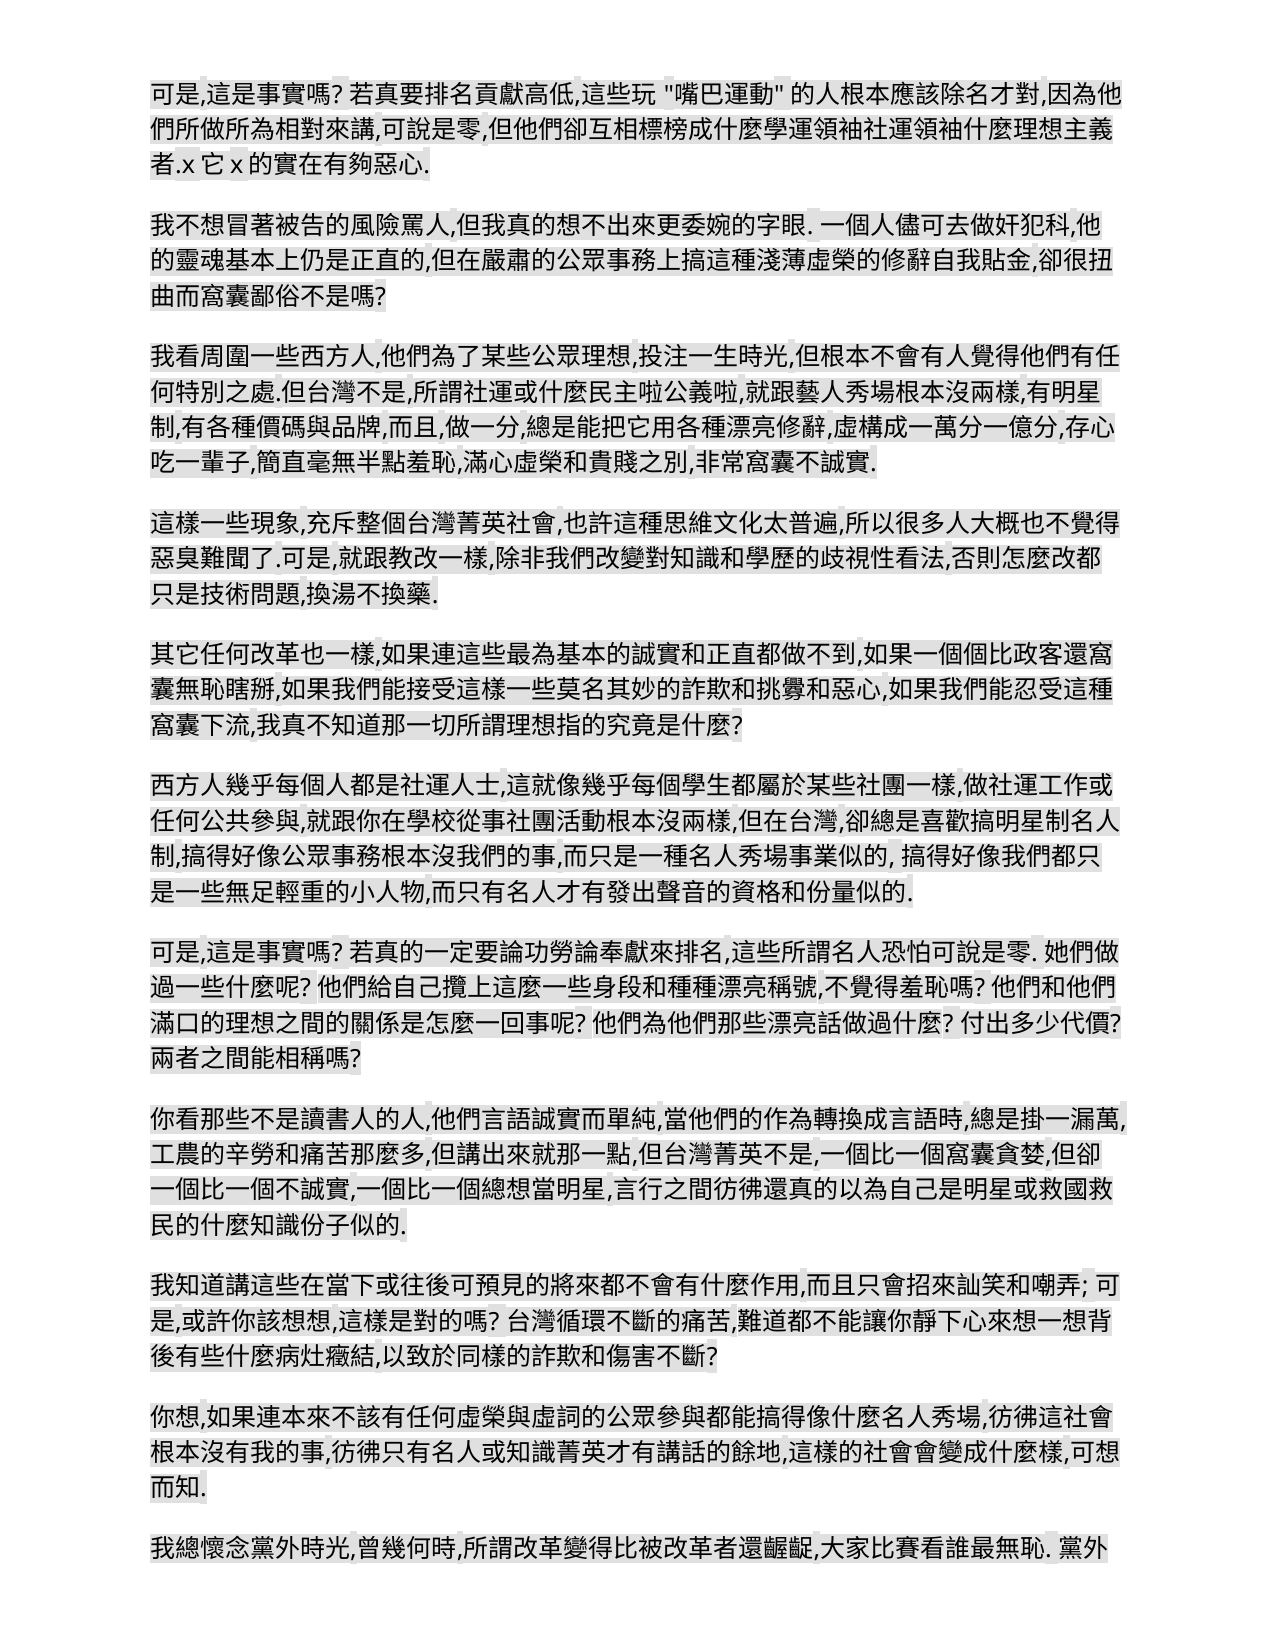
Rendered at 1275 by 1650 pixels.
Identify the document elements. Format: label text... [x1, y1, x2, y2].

text 我不想冒著被告的風險罵人,但我真的想不出來更委婉的字眼. 一個人儘可去做奸犯科,他的靈魂基本上仍是正直的,但在嚴肅的公眾事務上搞這種淺薄虛榮的修辭自我貼金,卻很扭曲而窩囊鄙俗不是嗎? [150, 206, 1125, 312]
text 你看那些不是讀書人的人,他們言語誠實而單純,當他們的作為轉換成言語時,總是掛一漏萬,工農的辛勞和痛苦那麼多,但講出來就那一點,但台灣菁英不是,一個比一個窩囊貪婪,但卻一個比一個不誠實,一個比一個總想當明星,言行之間彷彿還真的以為自己是明星或救國救民的什麼知識份子似的. [150, 1100, 1125, 1242]
text 我看周圍一些西方人,他們為了某些公眾理想,投注一生時光,但根本不會有人覺得他們有任何特別之處.但台灣不是,所謂社運或什麼民主啦公義啦,就跟藝人秀場根本沒兩樣,有明星制,有各種價碼與品牌,而且,做一分,總是能把它用各種漂亮修辭,虛構成一萬分一億分,存心吃一輩子,簡直毫無半點羞恥,滿心虛榮和貴賤之別,非常窩囊不誠實. [150, 337, 1125, 479]
text 可是,這是事實嗎? 若真要排名貢獻高低,這些玩 "嘴巴運動" 的人根本應該除名才對,因為他們所做所為相對來講,可說是零,但他們卻互相標榜成什麼學運領袖社運領袖什麼理想主義者.x它x的實在有夠惡心. [150, 75, 1125, 181]
text 我知道講這些在當下或往後可預見的將來都不會有什麼作用,而且只會招來訕笑和嘲弄; 可是,或許你該想想,這樣是對的嗎? 台灣循環不斷的痛苦,難道都不能讓你靜下心來想一想背後有些什麼病灶癥結,以致於同樣的詐欺和傷害不斷? [150, 1267, 1125, 1373]
text 可是,這是事實嗎? 若真的一定要論功勞論奉獻來排名,這些所謂名人恐怕可說是零. 她們做過一些什麼呢? 他們給自己攬上這麼一些身段和種種漂亮稱號,不覺得羞恥嗎? 他們和他們滿口的理想之間的關係是怎麼一回事呢? 他們為他們那些漂亮話做過什麼? 付出多少代價? 兩者之間能相稱嗎? [150, 933, 1125, 1075]
text 西方人幾乎每個人都是社運人士,這就像幾乎每個學生都屬於某些社團一樣,做社運工作或任何公共參與,就跟你在學校從事社團活動根本沒兩樣,但在台灣,卻總是喜歡搞明星制名人制,搞得好像公眾事務根本沒我們的事,而只是一種名人秀場事業似的, 搞得好像我們都只是一些無足輕重的小人物,而只有名人才有發出聲音的資格和份量似的. [150, 767, 1125, 908]
text 我總懷念黨外時光,曾幾何時,所謂改革變得比被改革者還齷齪,大家比賽看誰最無恥. 黨外 [150, 1529, 1125, 1564]
text 你想,如果連本來不該有任何虛榮與虛詞的公眾參與都能搞得像什麼名人秀場,彷彿這社會根本沒有我的事,彷彿只有名人或知識菁英才有講話的餘地,這樣的社會會變成什麼樣,可想而知. [150, 1398, 1125, 1504]
text 其它任何改革也一樣,如果連這些最為基本的誠實和正直都做不到,如果一個個比政客還窩囊無恥瞎掰,如果我們能接受這樣一些莫名其妙的詐欺和挑釁和惡心,如果我們能忍受這種窩囊下流,我真不知道那一切所謂理想指的究竟是什麼? [150, 635, 1125, 742]
text 這樣一些現象,充斥整個台灣菁英社會,也許這種思維文化太普遍,所以很多人大概也不覺得惡臭難聞了.可是,就跟教改一樣,除非我們改變對知識和學歷的歧視性看法,否則怎麼改都只是技術問題,換湯不換藥. [150, 504, 1125, 610]
